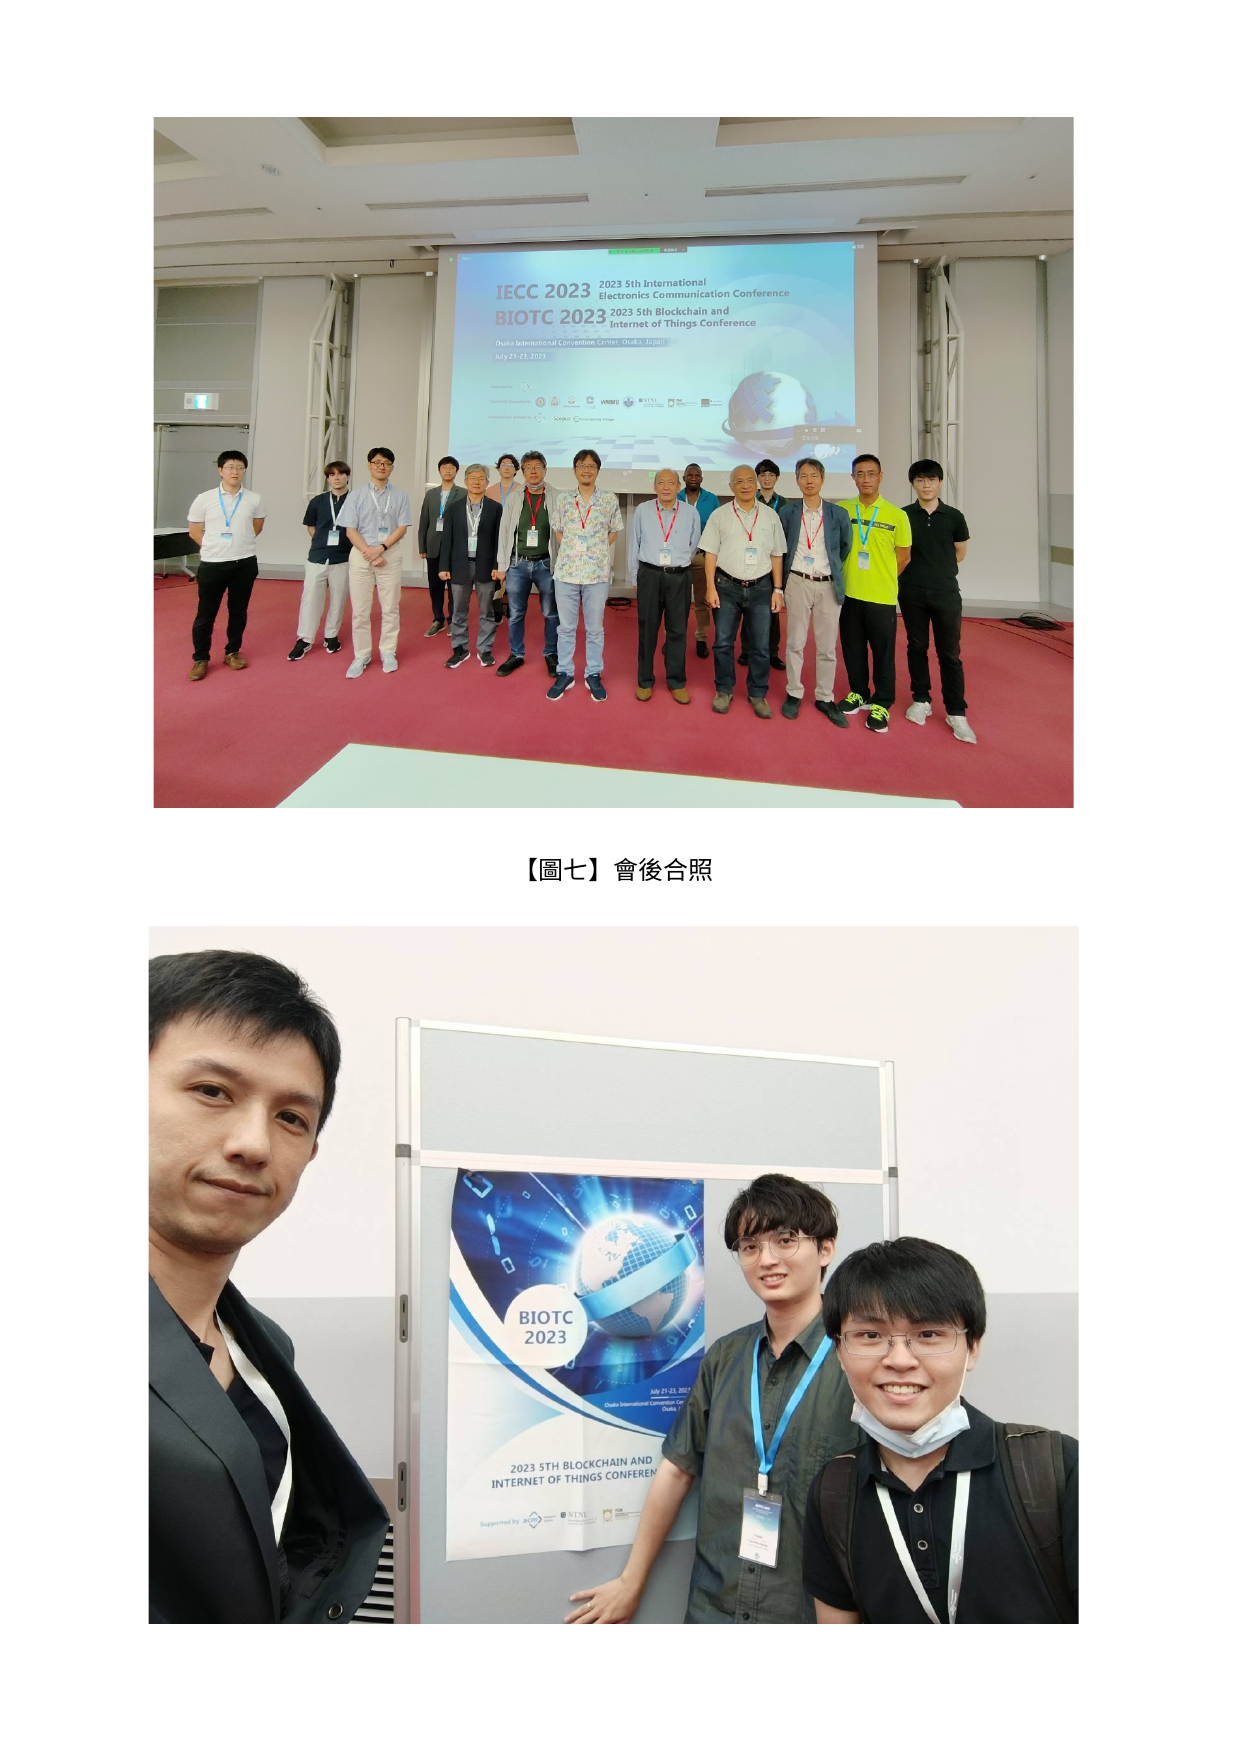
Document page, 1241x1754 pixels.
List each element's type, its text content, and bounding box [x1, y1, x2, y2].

text 【圖七】會後合照 [75, 827, 1152, 889]
